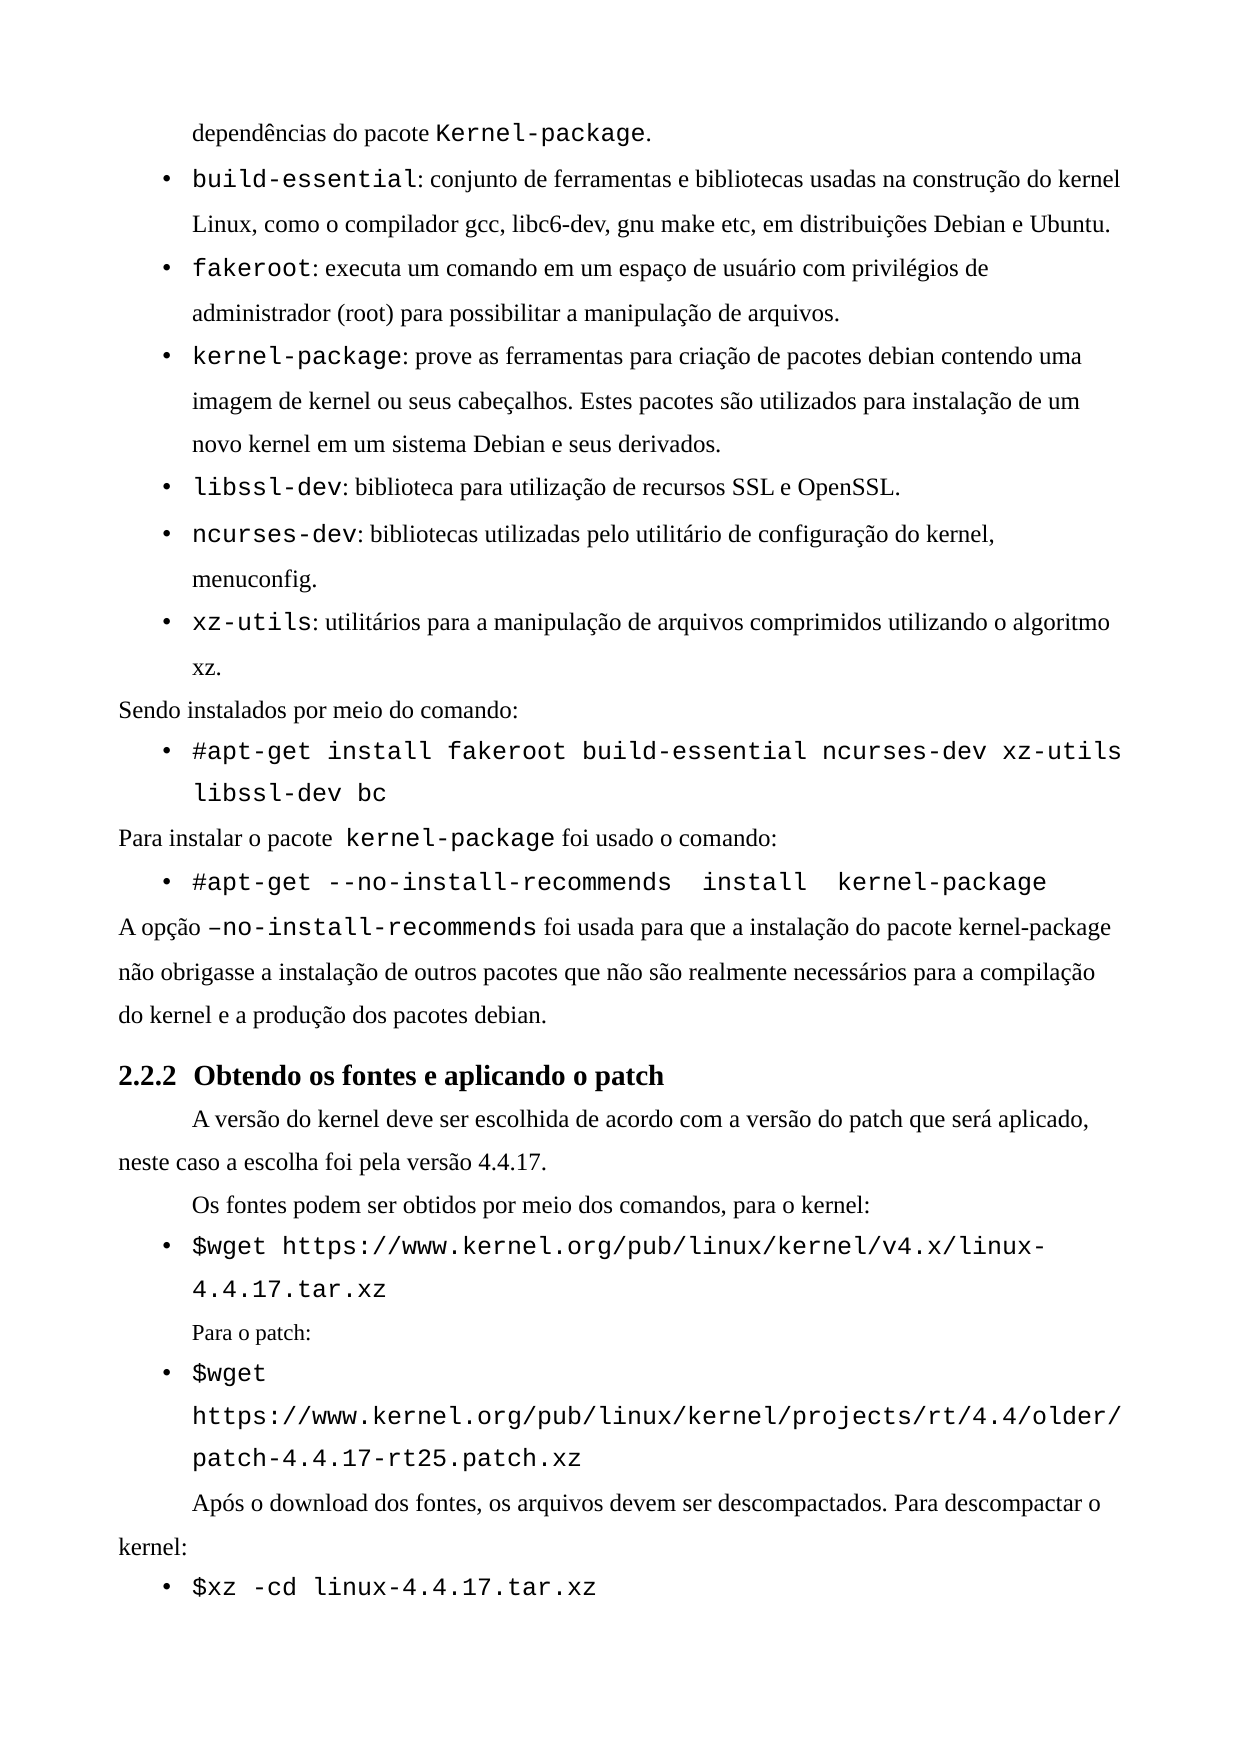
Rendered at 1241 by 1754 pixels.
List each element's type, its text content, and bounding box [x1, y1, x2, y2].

list build-essential: conjunto de ferramentas e bibliotecas usadas na construção do kernel Linux, como o compilador gcc, libc6-dev, gnu make etc, em distribuições Debian e Ubuntu. [162, 164, 1122, 238]
text Sendo instalados por meio do comando: [118, 695, 1122, 724]
list $wget https://www.kernel.org/pub/linux/kernel/v4.x/linux-4.4.17.tar.xz [162, 1234, 1122, 1304]
text Os fontes podem ser obtidos por meio dos comandos, para o kernel: [118, 1191, 1122, 1219]
list kernel-package: prove as ferramentas para criação de pacotes debian contendo uma imagem de kernel ou seus cabeçalhos. Estes pacotes são utilizados para instalação de um novo kernel em um sistema Debian e seus derivados. [162, 341, 1122, 458]
list #apt-get install fakeroot build-essential ncurses-dev xz-utils libssl-dev bc [162, 738, 1122, 809]
list xz-utils: utilitários para a manipulação de arquivos comprimidos utilizando o algoritmo xz. [162, 607, 1122, 681]
text A versão do kernel deve ser escolhida de acordo com a versão do patch que será aplicado, neste caso a escolha foi pela versão 4.4.17. [118, 1104, 1122, 1176]
list $xz -cd linux-4.4.17.tar.xz [162, 1575, 1122, 1603]
subtitle Obtendo os fontes e aplicando o patch [118, 1058, 1122, 1092]
list dependências do pacote Kernel-package. [162, 118, 1122, 149]
list $wget https://www.kernel.org/pub/linux/kernel/projects/rt/4.4/older/patch-4.4.17-rt25.patch.xz [162, 1361, 1122, 1474]
text Para instalar o pacote kernel-package foi usado o comando: [118, 823, 1122, 854]
text Para o patch: [118, 1319, 1122, 1347]
text A opção –no-install-recommends foi usada para que a instalação do pacote kernel-package não obrigasse a instalação de outros pacotes que não são realmente necessários para a compilação do kernel e a produção dos pacotes debian. [118, 912, 1122, 1029]
list #apt-get --no-install-recommends install kernel-package [162, 870, 1122, 898]
list ncurses-dev: bibliotecas utilizadas pelo utilitário de configuração do kernel, menuconfig. [162, 519, 1122, 593]
list libssl-dev: biblioteca para utilização de recursos SSL e OpenSSL. [162, 472, 1122, 503]
text Após o download dos fontes, os arquivos devem ser descompactados. Para descompactar o kernel: [118, 1488, 1122, 1560]
list fakeroot: executa um comando em um espaço de usuário com privilégios de administrador (root) para possibilitar a manipulação de arquivos. [162, 253, 1122, 327]
